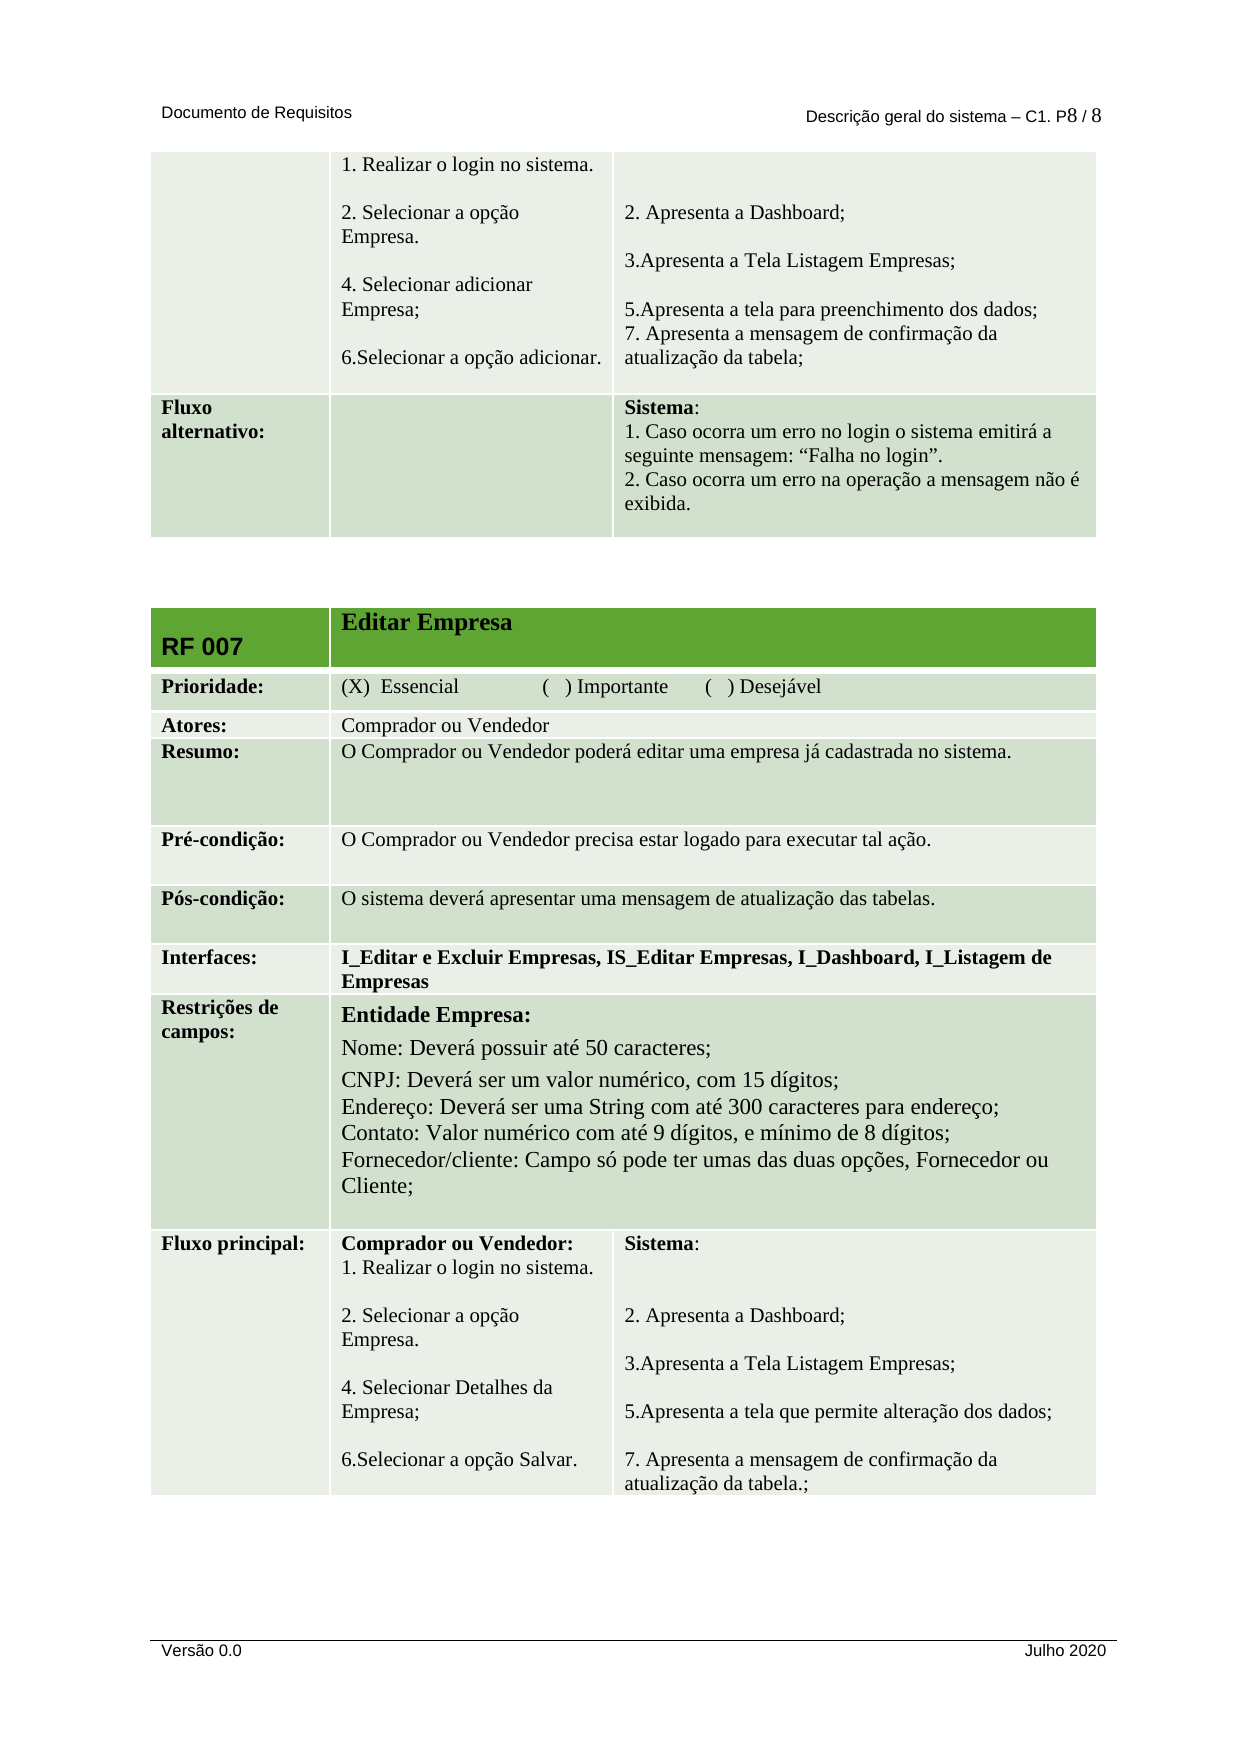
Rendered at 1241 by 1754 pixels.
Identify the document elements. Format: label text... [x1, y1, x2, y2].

table_cell Pós-condição: [151, 886, 329, 943]
table_cell Sistema: 1. Caso ocorra um erro no login o sistema emitirá a seguinte mensagem: “Falha no login”. 2. Caso ocorra um erro na operação a mensagem não é exibida. [614, 395, 1096, 537]
table_cell Entidade Empresa: Nome: Deverá possuir até 50 caracteres; CNPJ: Deverá ser um valor numérico, com 15 dígitos; Endereço: Deverá ser uma String com até 300 caracteres para endereço; Contato: Valor numérico com até 9 dígitos, e mínimo de 8 dígitos; Fornecedor/cliente: Campo só pode ter umas das duas opções, Fornecedor ou Cliente; [331, 995, 1096, 1229]
table_cell Fluxo principal: [151, 1231, 329, 1495]
table_cell I_Editar e Excluir Empresas, IS_Editar Empresas, I_Dashboard, I_Listagem de Empresas [331, 945, 1096, 993]
table_cell [151, 152, 329, 393]
table_cell Restrições de campos: [151, 995, 329, 1229]
table_cell Pré-condição: [151, 827, 329, 884]
table_cell Sistema: 2. Apresenta a Dashboard; 3.Apresenta a Tela Listagem Empresas; 5.Apresenta a tela que permite alteração dos dados; 7. Apresenta a mensagem de confirmação da atualização da tabela.; [614, 1231, 1096, 1495]
table_cell O Comprador ou Vendedor poderá editar uma empresa já cadastrada no sistema. [331, 739, 1096, 825]
table_cell Comprador ou Vendedor [331, 713, 1096, 737]
table_cell Prioridade: [151, 674, 329, 710]
table_cell Resumo: [151, 739, 329, 825]
table_cell Atores: [151, 713, 329, 737]
table_cell O Comprador ou Vendedor precisa estar logado para executar tal ação. [331, 827, 1096, 884]
table_cell [331, 395, 612, 537]
table_cell 2. Apresenta a Dashboard; 3.Apresenta a Tela Listagem Empresas; 5.Apresenta a tela para preenchimento dos dados; 7. Apresenta a mensagem de confirmação da atualização da tabela; [614, 152, 1096, 393]
table_cell 1. Realizar o login no sistema. 2. Selecionar a opção Empresa. 4. Selecionar adicionar Empresa; 6.Selecionar a opção adicionar. [331, 152, 612, 393]
table_header RF 007 [151, 608, 329, 667]
table_cell Comprador ou Vendedor: 1. Realizar o login no sistema. 2. Selecionar a opção Empresa. 4. Selecionar Detalhes da Empresa; 6.Selecionar a opção Salvar. [331, 1231, 612, 1495]
table_header Editar Empresa [331, 608, 1096, 667]
table_cell O sistema deverá apresentar uma mensagem de atualização das tabelas. [331, 886, 1096, 943]
table_cell (X) Essencial ( ) Importante ( ) Desejável [331, 674, 1096, 710]
table_cell Fluxo alternativo: [151, 395, 329, 537]
table_cell Interfaces: [151, 945, 329, 993]
